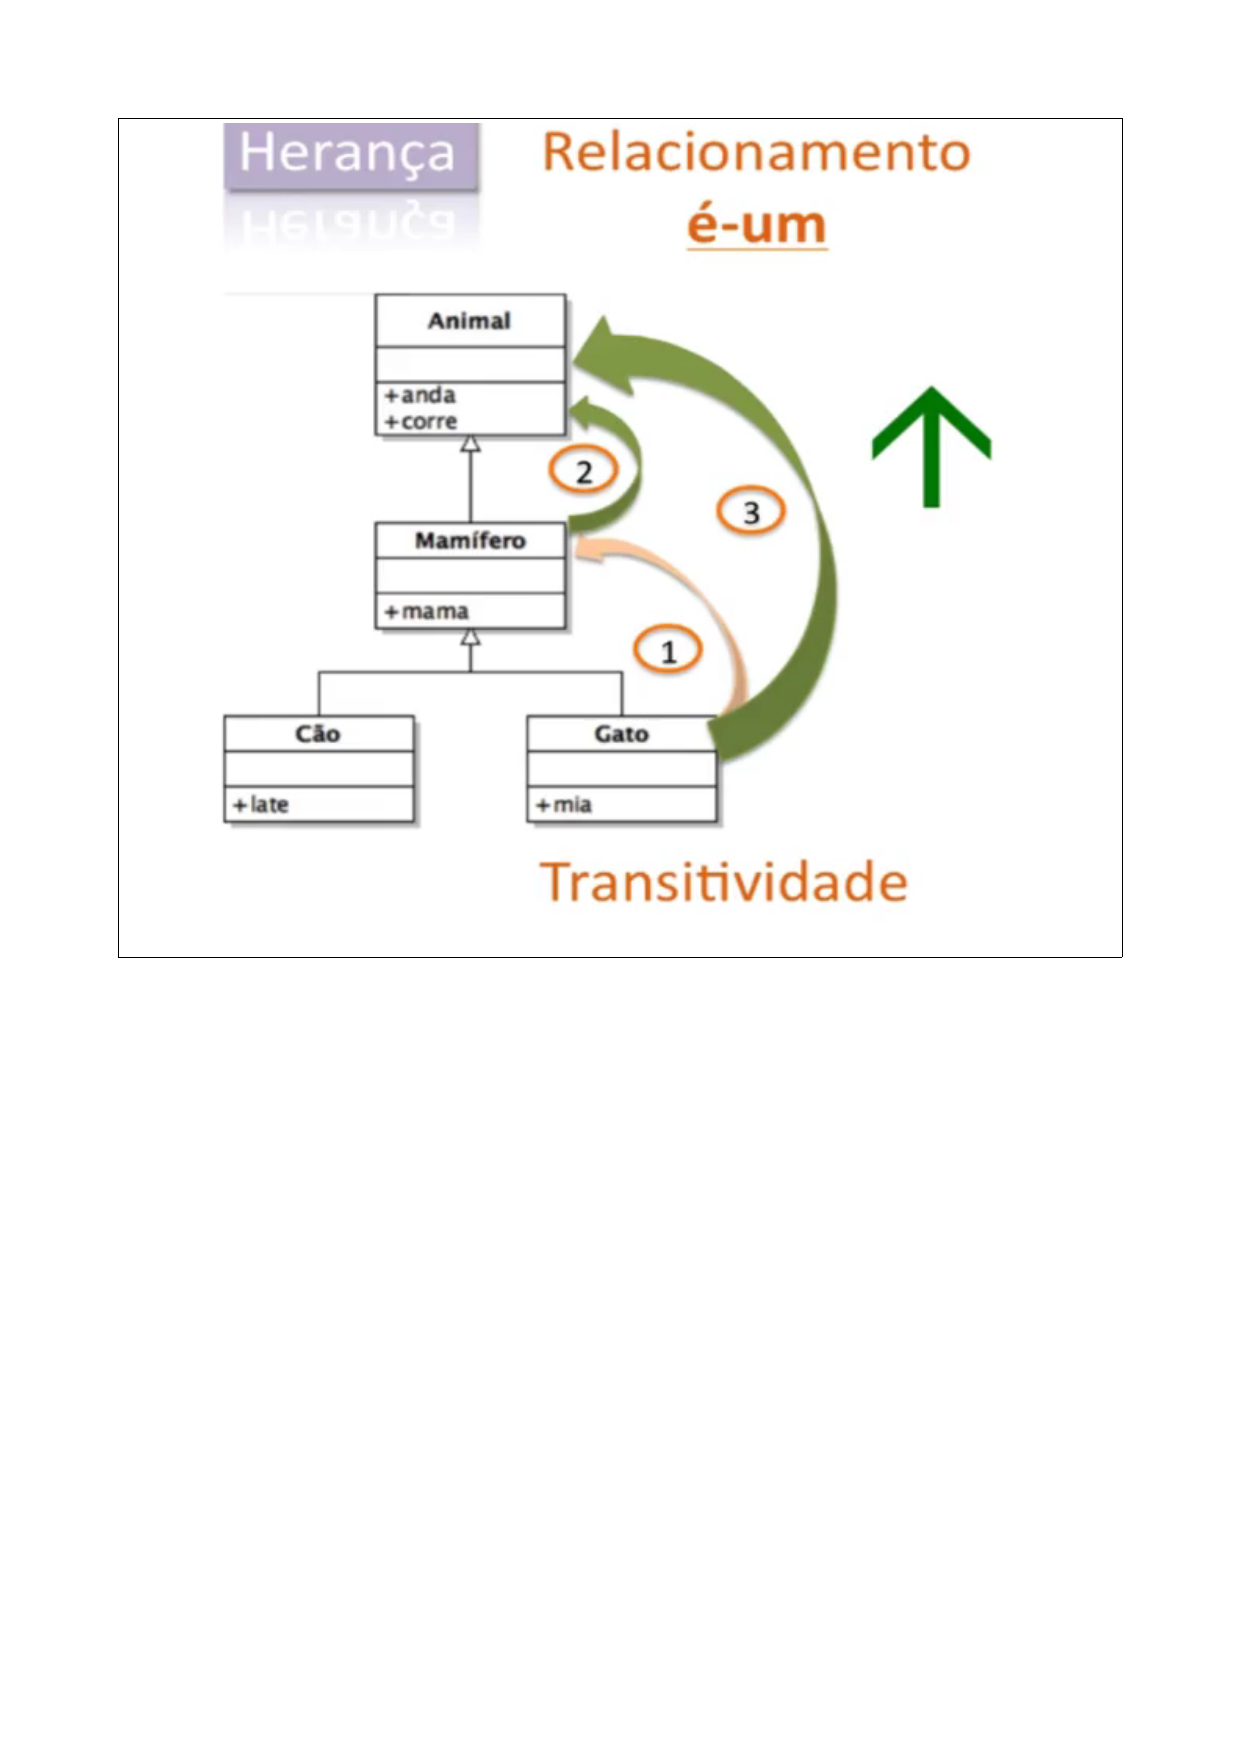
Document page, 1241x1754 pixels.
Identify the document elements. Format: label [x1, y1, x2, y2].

table_cell [119, 119, 1122, 957]
picture [214, 123, 1026, 923]
